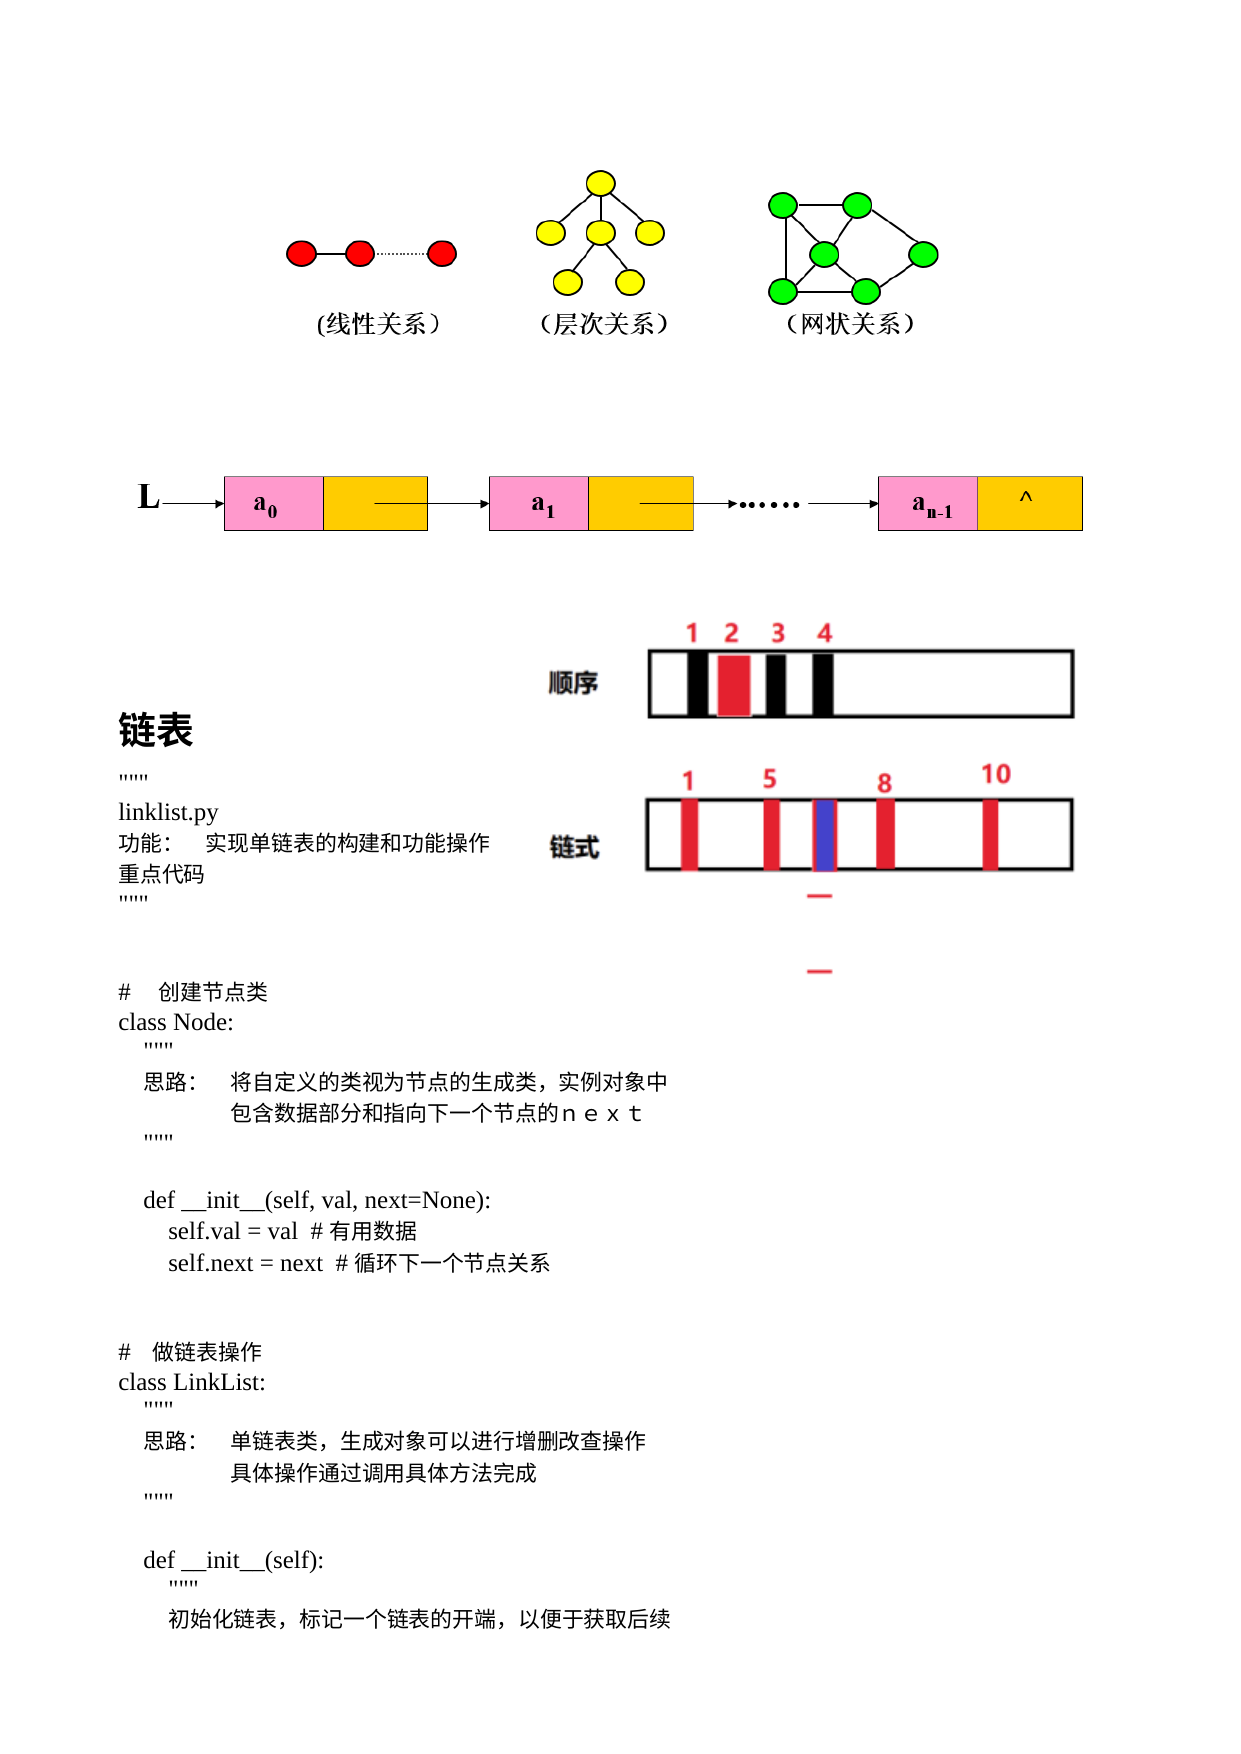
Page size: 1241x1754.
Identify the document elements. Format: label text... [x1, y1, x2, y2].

text def __init__(self): [118, 1545, 1122, 1574]
text """ [118, 1395, 1122, 1424]
text # 做链表操作 [118, 1335, 1122, 1367]
text """ [118, 768, 523, 797]
text """ [118, 1128, 1122, 1157]
text # 创建节点类 [118, 975, 523, 1007]
picture [118, 165, 1123, 353]
text self.val = val # 有用数据 [118, 1214, 1122, 1246]
text """ [118, 1036, 1122, 1064]
text self.next = next # 循环下一个节点关系 [118, 1246, 1122, 1277]
text """ [118, 1487, 1122, 1516]
text 思路： 单链表类，生成对象可以进行增删改查操作 [118, 1424, 1122, 1456]
text class Node: [118, 1007, 1122, 1036]
text """ [118, 1574, 1122, 1602]
subtitle 链表 [118, 701, 523, 756]
text linklist.py [118, 797, 523, 826]
text 初始化链表，标记一个链表的开端，以便于获取后续 [118, 1602, 1122, 1634]
picture [118, 451, 1123, 543]
text 具体操作通过调用具体方法完成 [118, 1456, 1122, 1487]
text 包含数据部分和指向下一个节点的ｎｅｘｔ [118, 1096, 1122, 1128]
text 功能： 实现单链表的构建和功能操作 [118, 826, 523, 857]
picture [523, 621, 1133, 1015]
text 重点代码 [118, 857, 523, 889]
text def __init__(self, val, next=None): [118, 1185, 1122, 1214]
text class LinkList: [118, 1367, 1122, 1395]
text """ [118, 889, 523, 918]
text 思路： 将自定义的类视为节点的生成类，实例对象中 [118, 1064, 1122, 1096]
